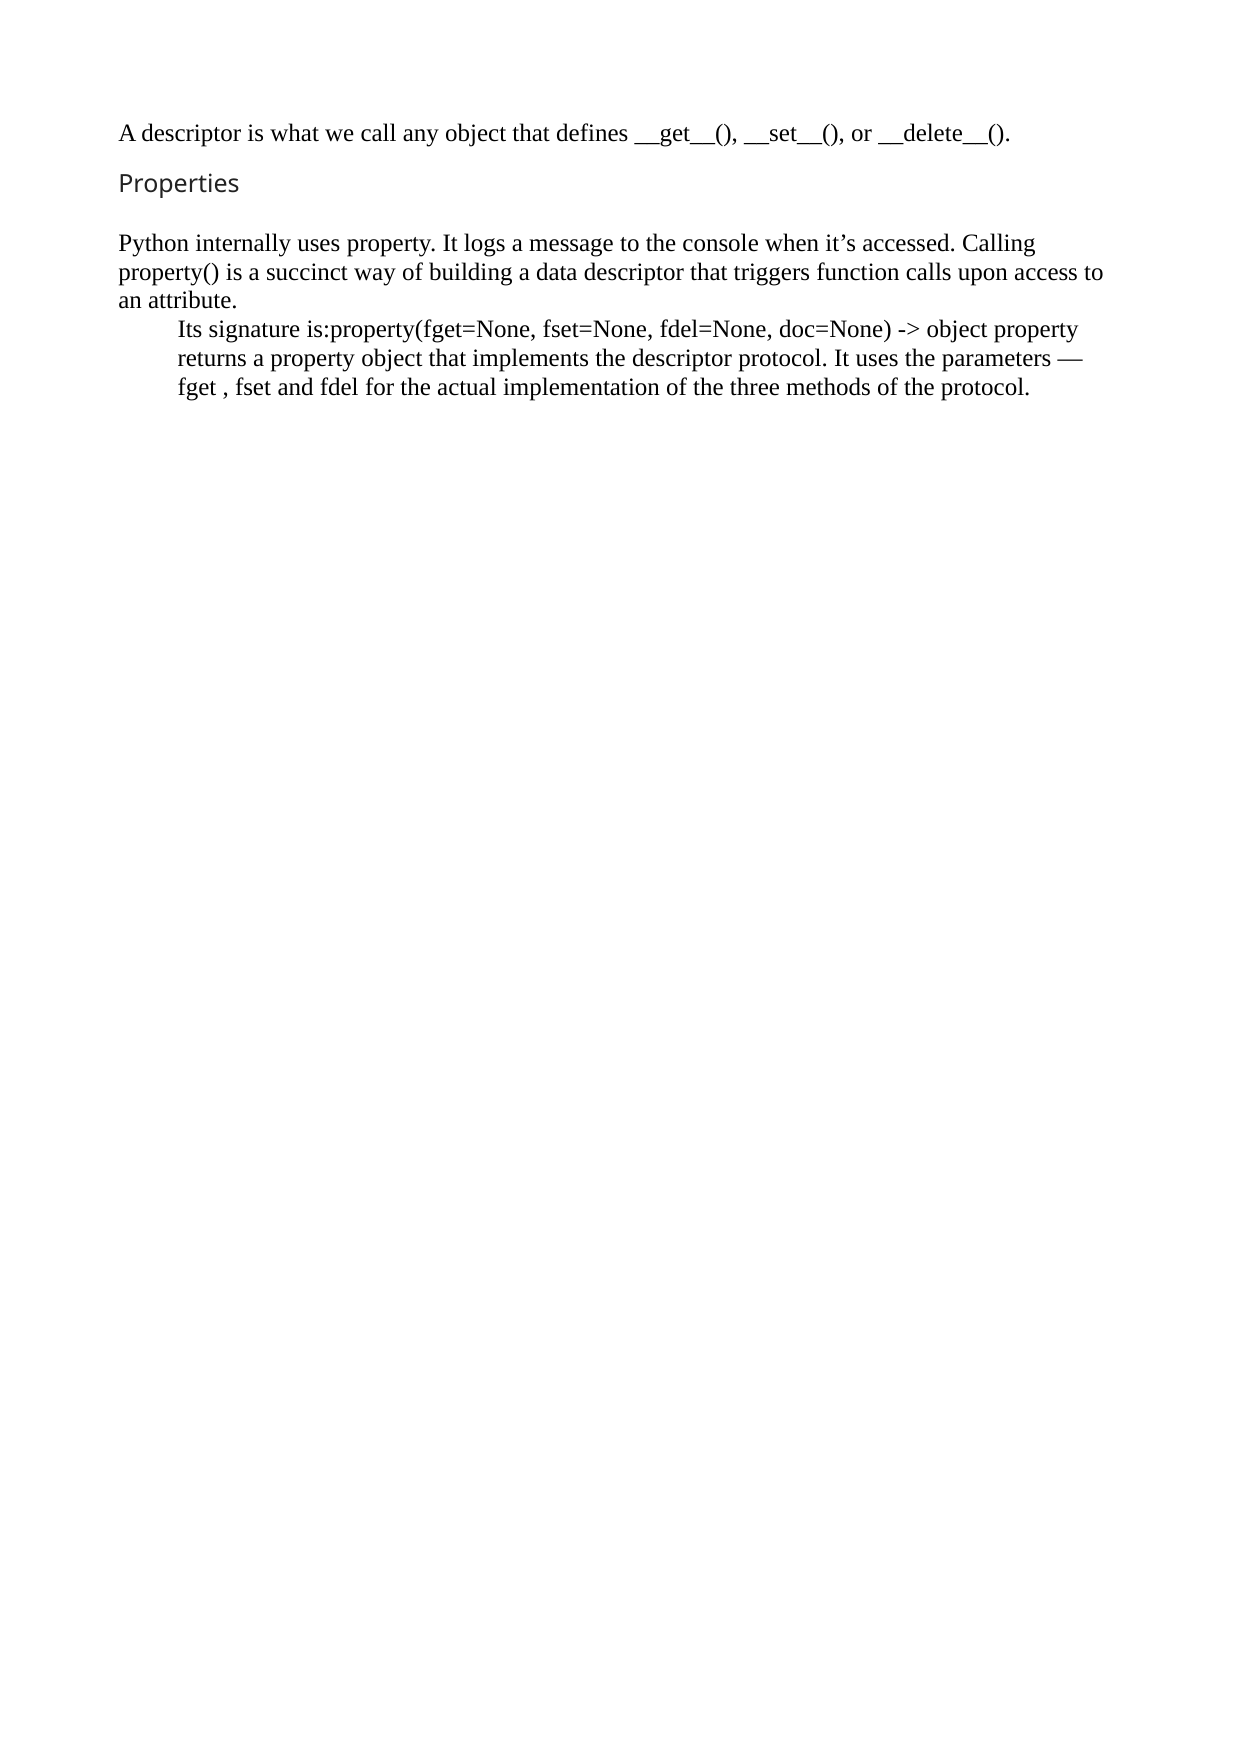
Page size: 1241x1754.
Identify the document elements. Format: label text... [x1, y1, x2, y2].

subtitle Python internally uses property. It logs a message to the console when it’s accessed. Calling property() is a succinct way of building a data descriptor that triggers function calls upon access to an attribute. [118, 228, 1122, 314]
list Its signature is:property(fget=None, fset=None, fdel=None, doc=None) -> object property returns a property object that implements the descriptor protocol. It uses the parameters — fget , fset and fdel for the actual implementation of the three methods of the protocol. [177, 314, 1122, 400]
subtitle Properties [118, 166, 1122, 200]
text A descriptor is what we call any object that defines __get__(), __set__(), or __delete__(). [118, 118, 1122, 147]
